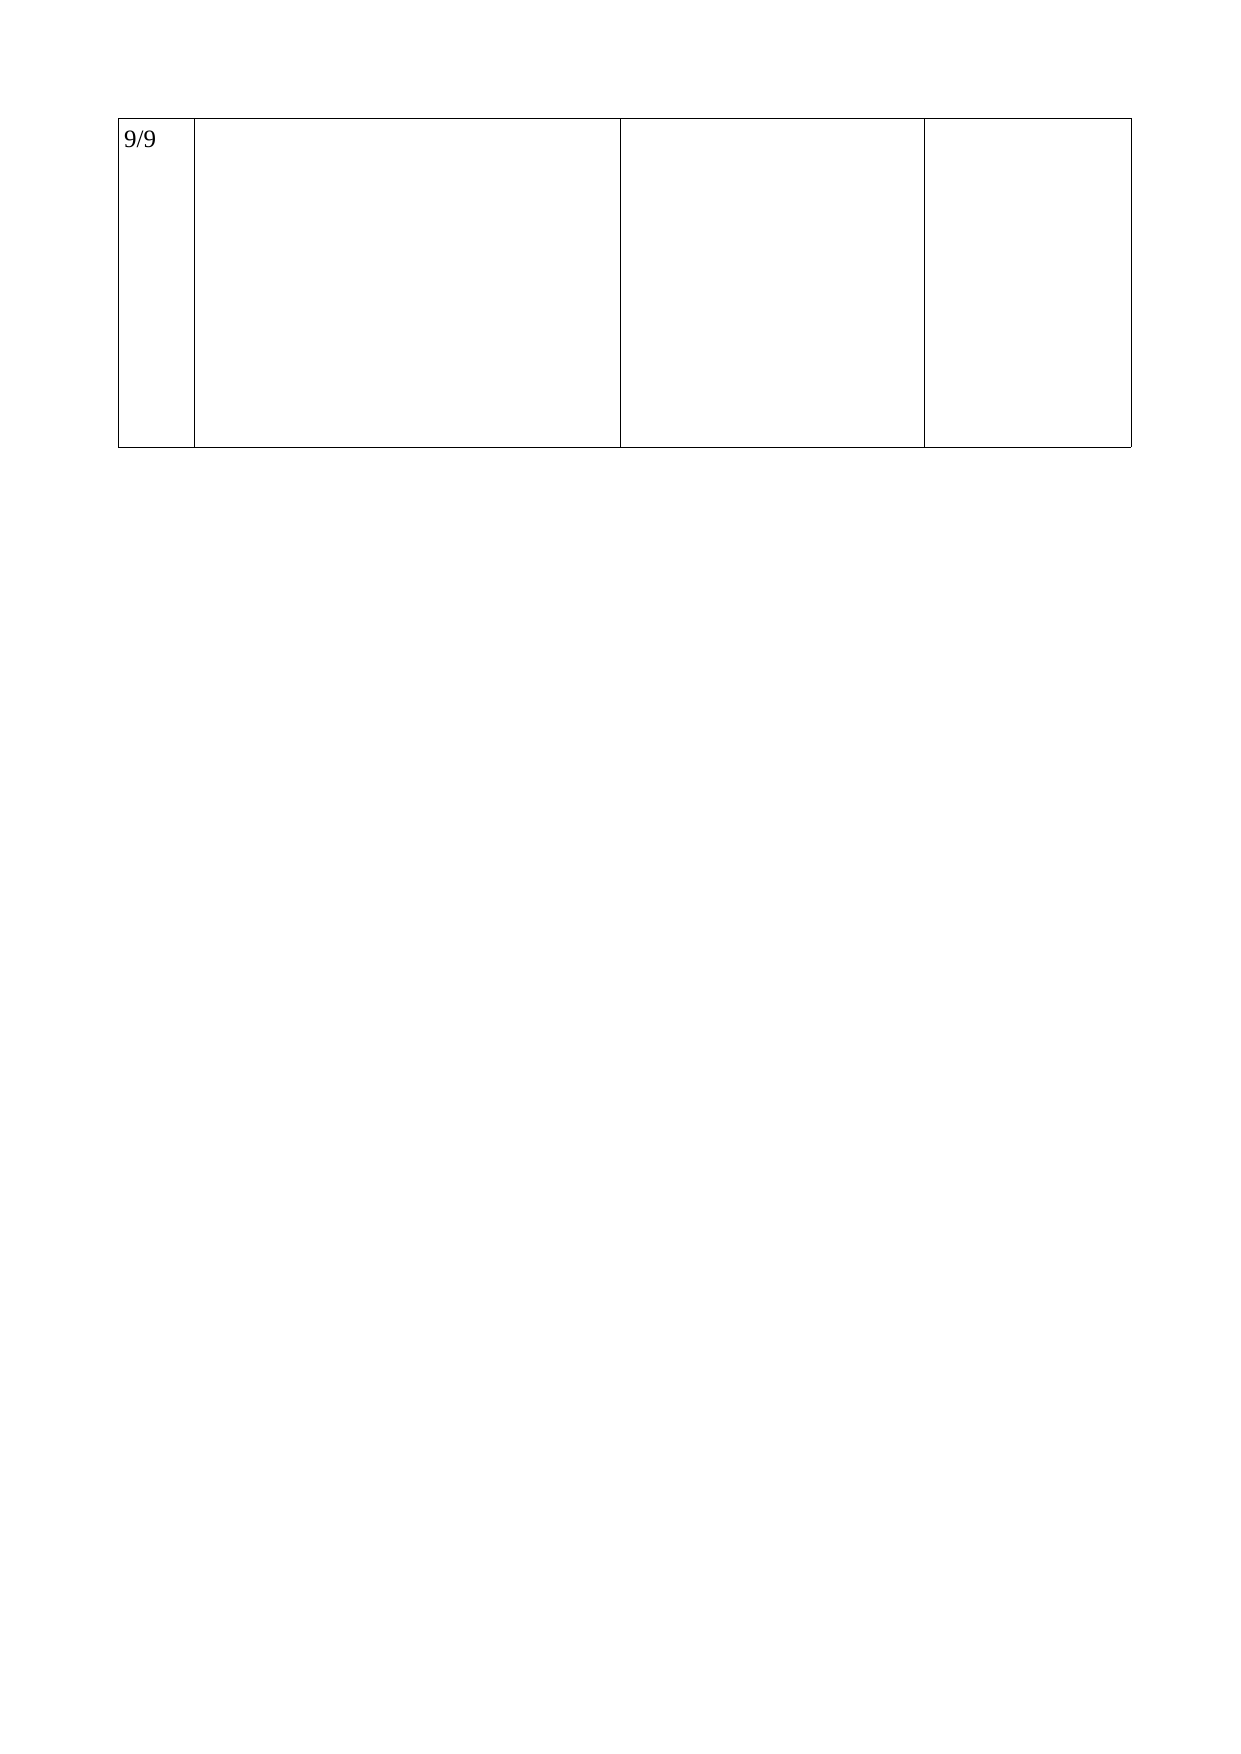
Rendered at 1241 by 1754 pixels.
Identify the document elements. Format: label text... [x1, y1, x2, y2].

table_cell [195, 119, 620, 447]
table_cell [621, 119, 924, 447]
table_cell [925, 119, 1131, 447]
table_cell 9/9 [119, 119, 194, 447]
